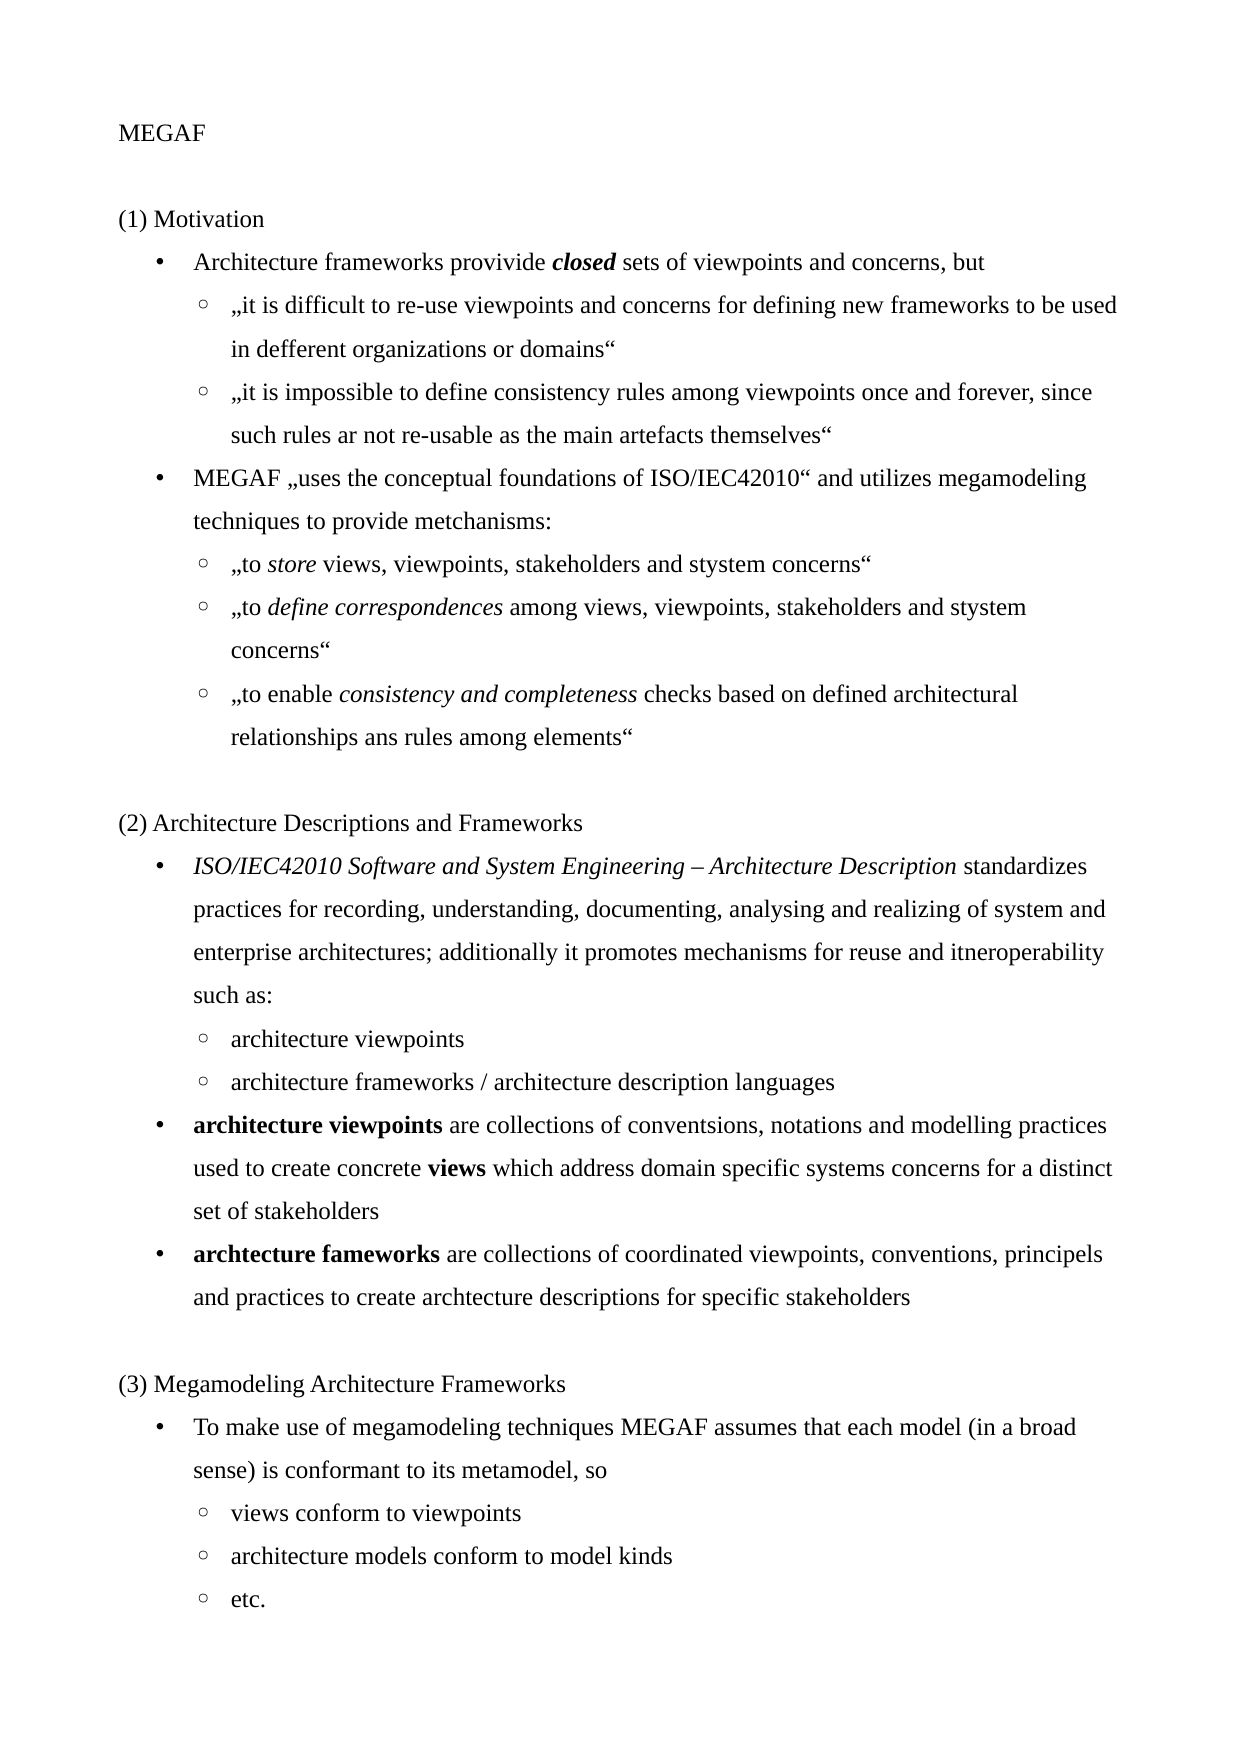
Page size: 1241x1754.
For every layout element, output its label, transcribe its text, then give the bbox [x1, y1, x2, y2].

list To make use of megamodeling techniques MEGAF assumes that each model (in a broad sense) is conformant to its metamodel, so [156, 1412, 1122, 1484]
list architecture viewpoints [193, 1024, 1122, 1052]
list „to define correspondences among views, viewpoints, stakeholders and stystem concerns“ [193, 592, 1122, 664]
list ISO/IEC42010 Software and System Engineering – Architecture Description standardizes practices for recording, understanding, documenting, analysing and realizing of system and enterprise architectures; additionally it promotes mechanisms for reuse and itneroperability such as: [156, 851, 1122, 1009]
text (1) Motivation [118, 204, 1122, 233]
list „to store views, viewpoints, stakeholders and stystem concerns“ [193, 549, 1122, 578]
list Architecture frameworks provivide closed sets of viewpoints and concerns, but [156, 247, 1122, 276]
list archtecture fameworks are collections of coordinated viewpoints, conventions, principels and practices to create archtecture descriptions for specific stakeholders [156, 1239, 1122, 1311]
list views conform to viewpoints [193, 1498, 1122, 1527]
list MEGAF „uses the conceptual foundations of ISO/IEC42010“ and utilizes megamodeling techniques to provide metchanisms: [156, 463, 1122, 535]
list „it is impossible to define consistency rules among viewpoints once and forever, since such rules ar not re-usable as the main artefacts themselves“ [193, 377, 1122, 449]
list „to enable consistency and completeness checks based on defined architectural relationships ans rules among elements“ [193, 679, 1122, 751]
list architecture models conform to model kinds [193, 1541, 1122, 1570]
text MEGAF [118, 118, 1122, 147]
list architecture frameworks / architecture description languages [193, 1067, 1122, 1096]
text (2) Architecture Descriptions and Frameworks [118, 808, 1122, 837]
list „it is difficult to re-use viewpoints and concerns for defining new frameworks to be used in defferent organizations or domains“ [193, 291, 1122, 362]
list architecture viewpoints are collections of conventsions, notations and modelling practices used to create concrete views which address domain specific systems concerns for a distinct set of stakeholders [156, 1110, 1122, 1225]
text (3) Megamodeling Architecture Frameworks [118, 1369, 1122, 1397]
list etc. [193, 1584, 1122, 1613]
